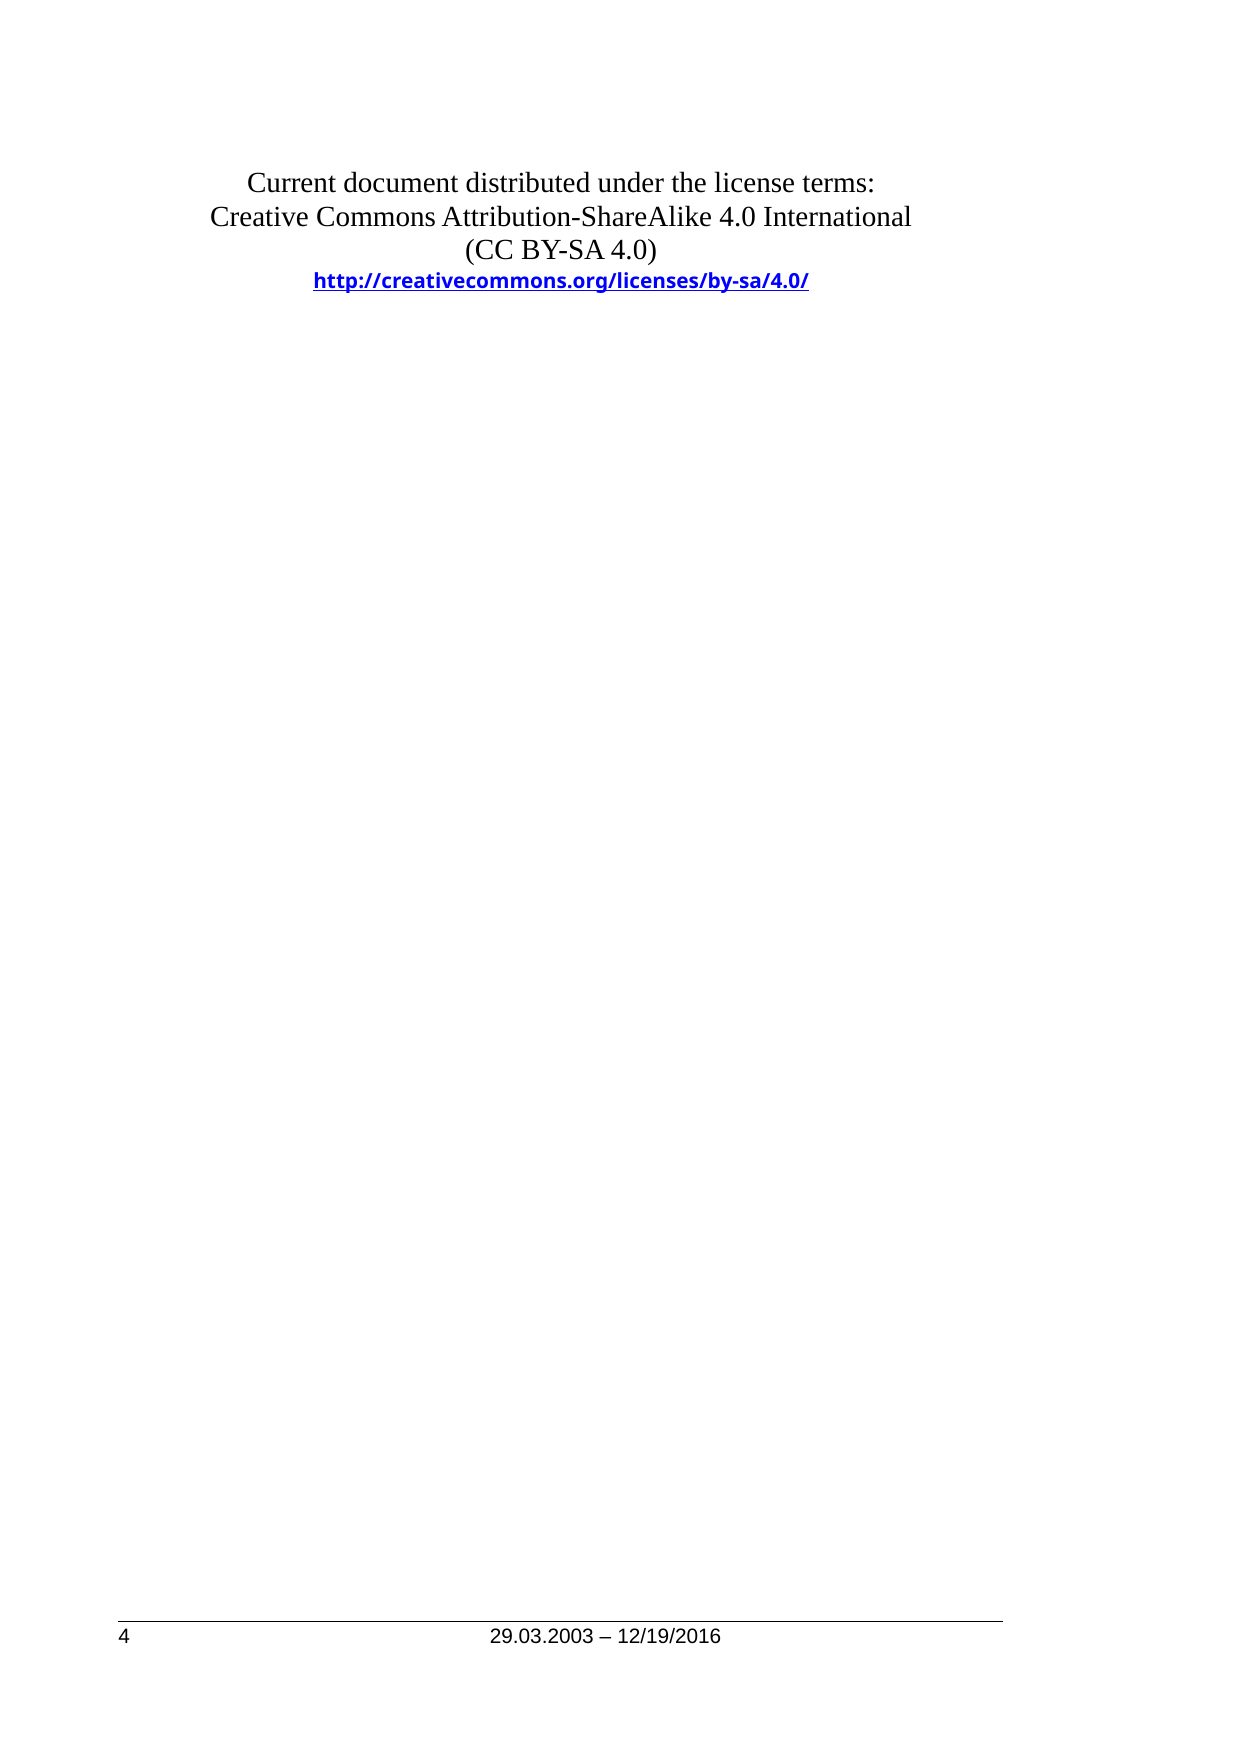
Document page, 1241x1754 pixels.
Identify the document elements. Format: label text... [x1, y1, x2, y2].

text http://creativecommons.org/licenses/by-sa/4.0/ [118, 266, 1004, 294]
text Creative Commons Attribution-ShareAlike 4.0 International [118, 199, 1004, 232]
text (CC BY-SA 4.0) [118, 232, 1004, 266]
text Current document distributed under the license terms: [118, 165, 1004, 199]
